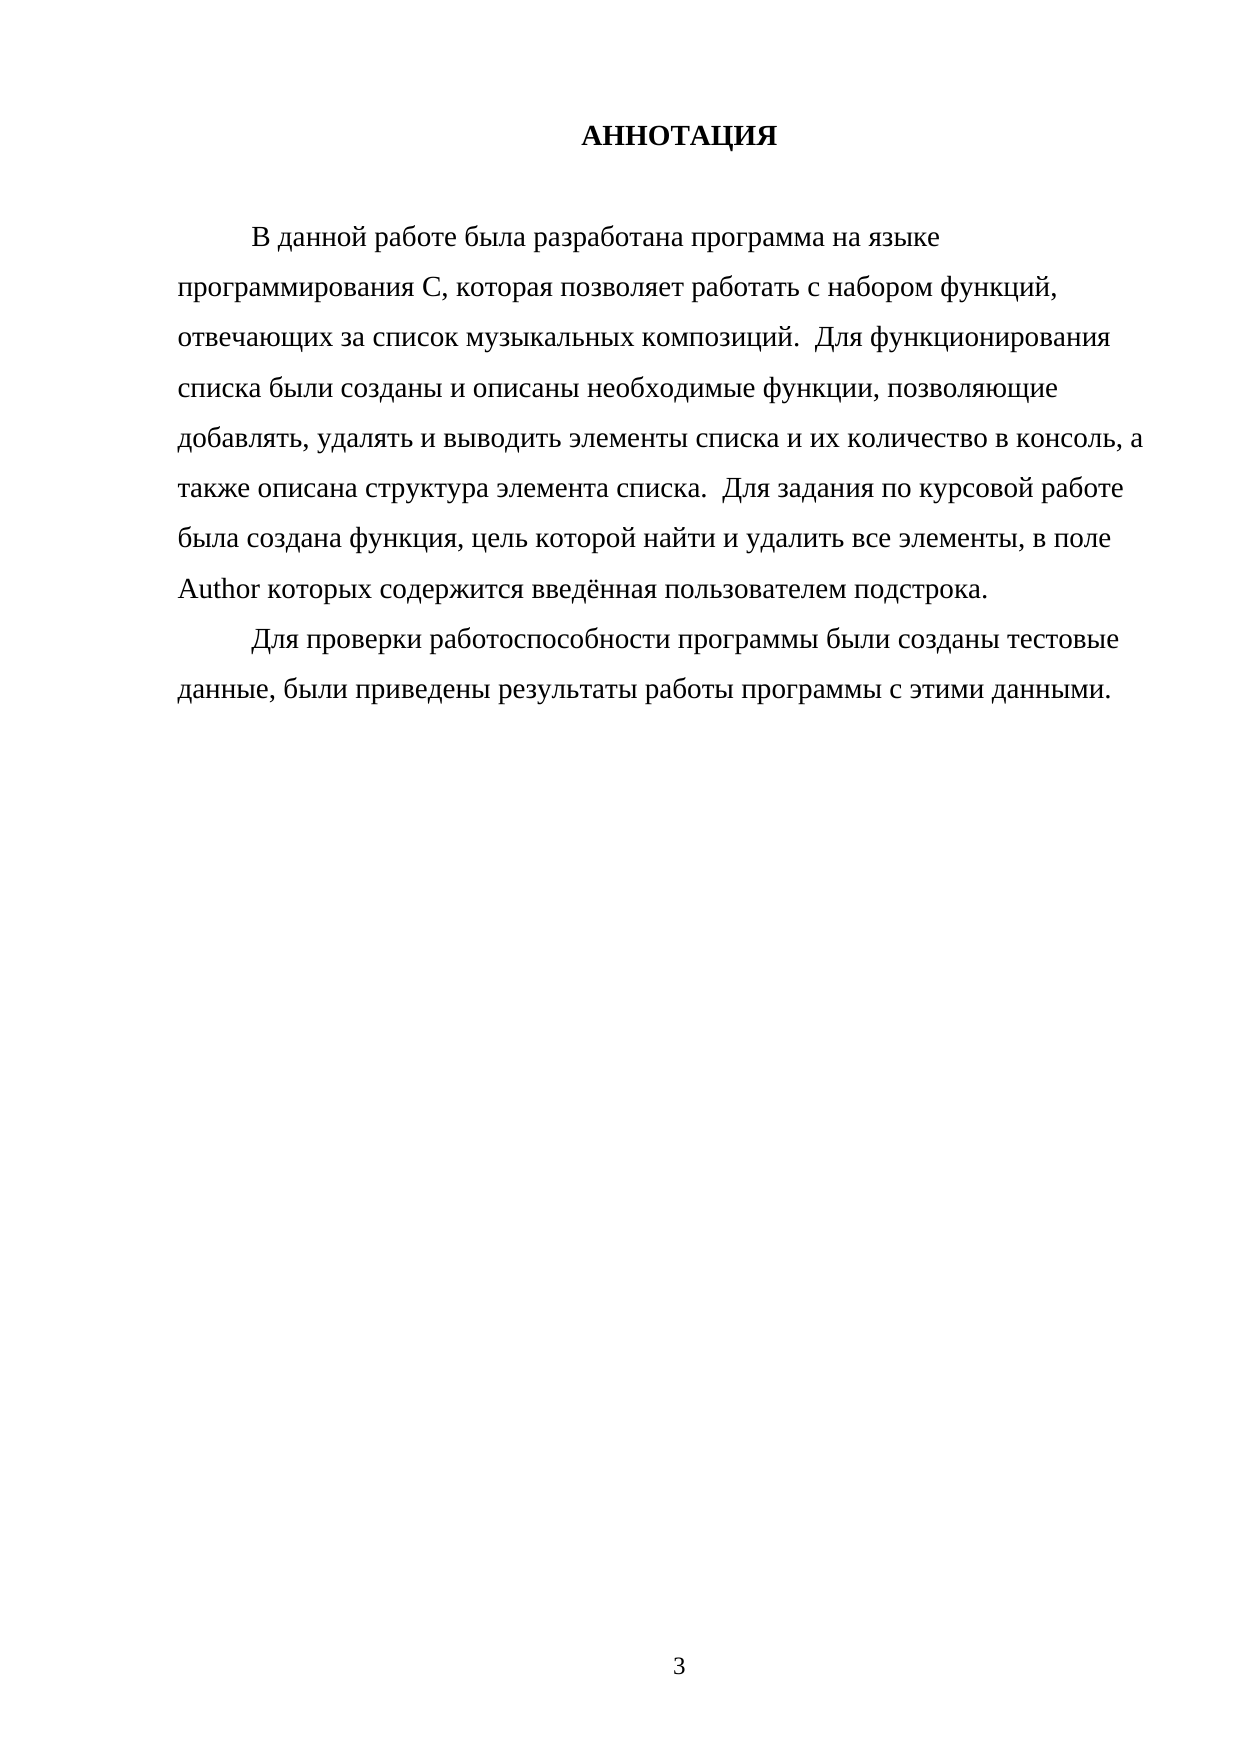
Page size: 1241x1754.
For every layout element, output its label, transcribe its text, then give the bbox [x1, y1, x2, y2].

text Аннотация [177, 118, 1181, 152]
text Для проверки работоспособности программы были созданы тестовые данные, были приведены результаты работы программы с этими данными. [177, 621, 1181, 705]
text В данной работе была разработана программа на языке программирования C, которая позволяет работать с набором функций, отвечающих за список музыкальных композиций. Для функционирования списка были созданы и описаны необходимые функции, позволяющие добавлять, удалять и выводить элементы списка и их количество в консоль, а также описана структура элемента списка. Для задания по курсовой работе была создана функция, цель которой найти и удалить все элементы, в поле Author которых содержится введённая пользователем подстрока. [177, 219, 1181, 604]
